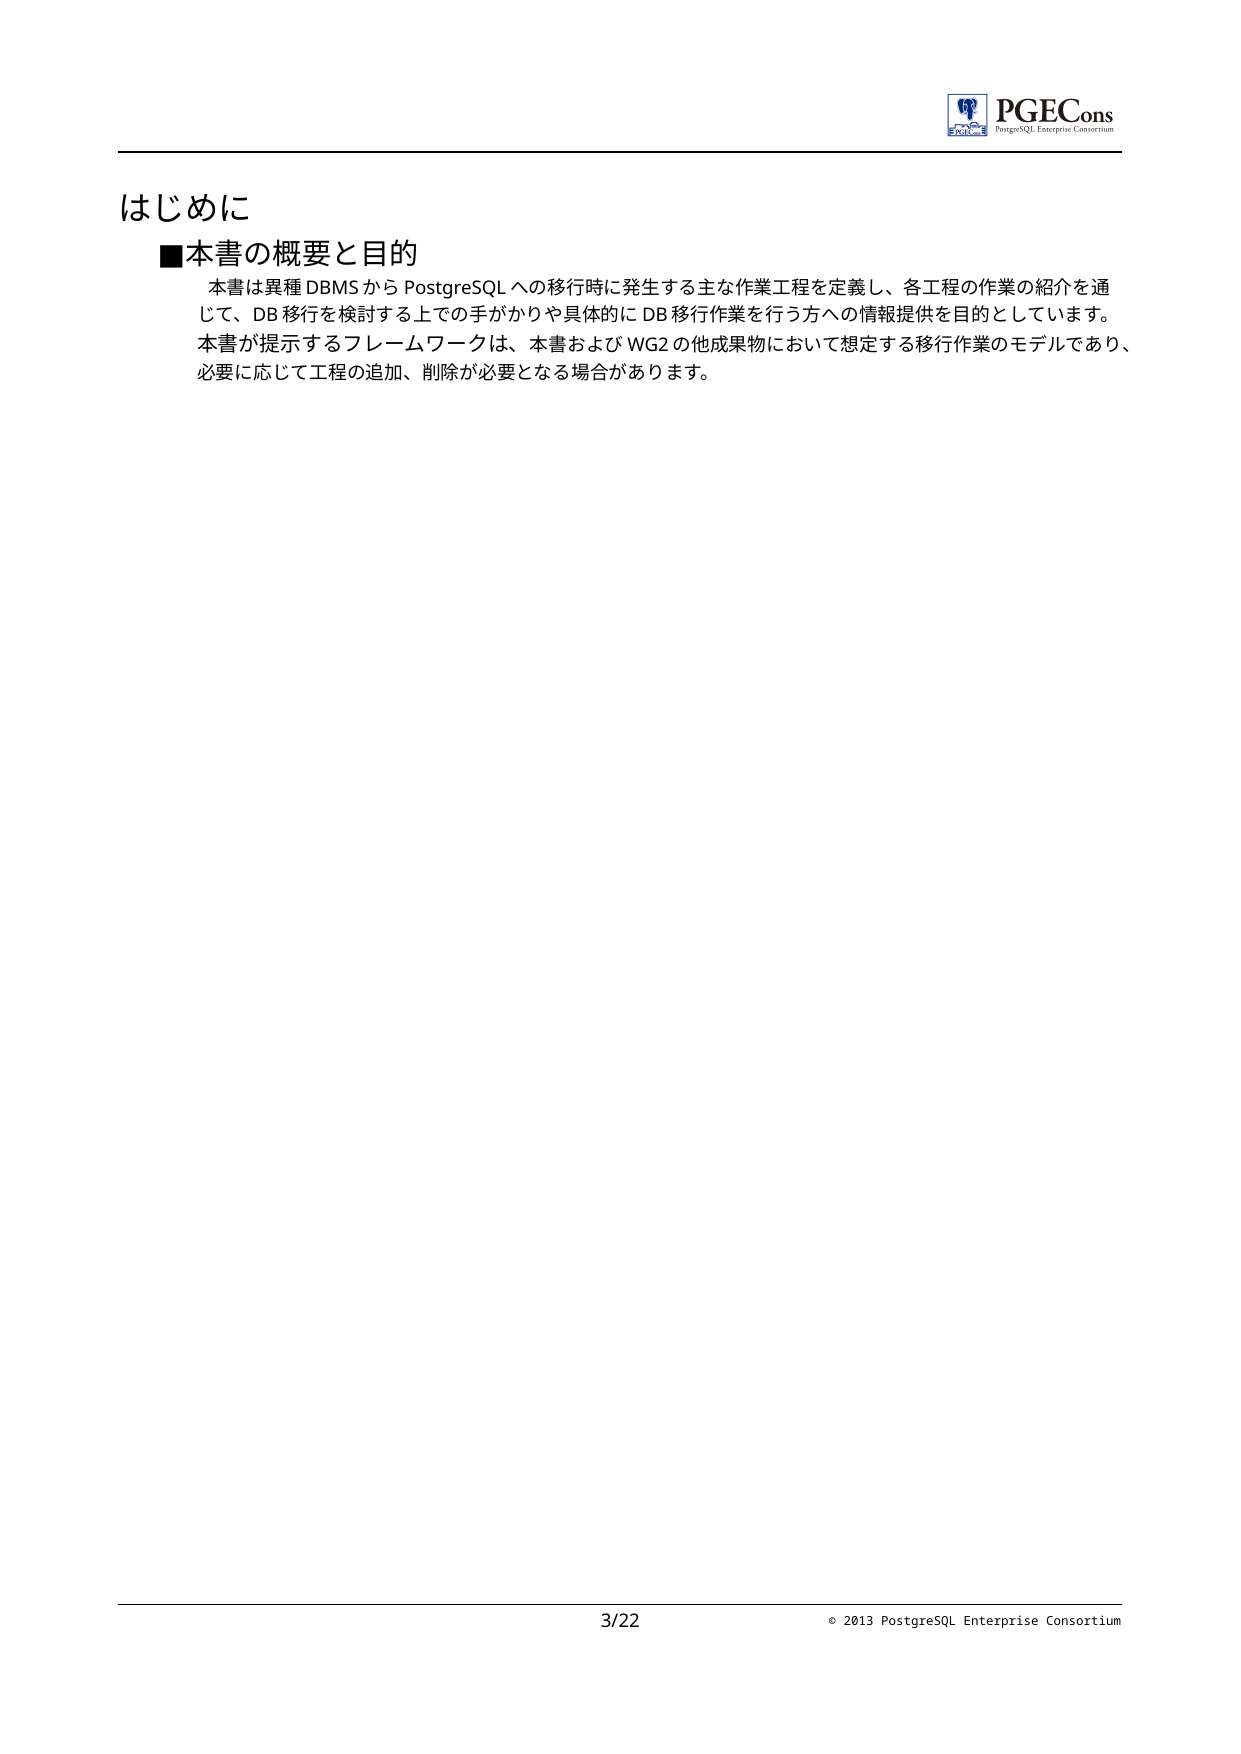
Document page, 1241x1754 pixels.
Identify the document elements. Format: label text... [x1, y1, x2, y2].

picture [941, 88, 1119, 142]
text はじめに [118, 182, 1122, 230]
text ■本書の概要と目的 [157, 230, 1122, 273]
text 本書は異種DBMSからPostgreSQLへの移行時に発生する主な作業工程を定義し、各工程の作業の紹介を通じて、DB移行を検討する上での手がかりや具体的にDB移行作業を行う方への情報提供を目的としています。本書が提示するフレームワークは、本書およびWG2の他成果物において想定する移行作業のモデルであり、必要に応じて工程の追加、削除が必要となる場合があります。 [197, 273, 1122, 384]
